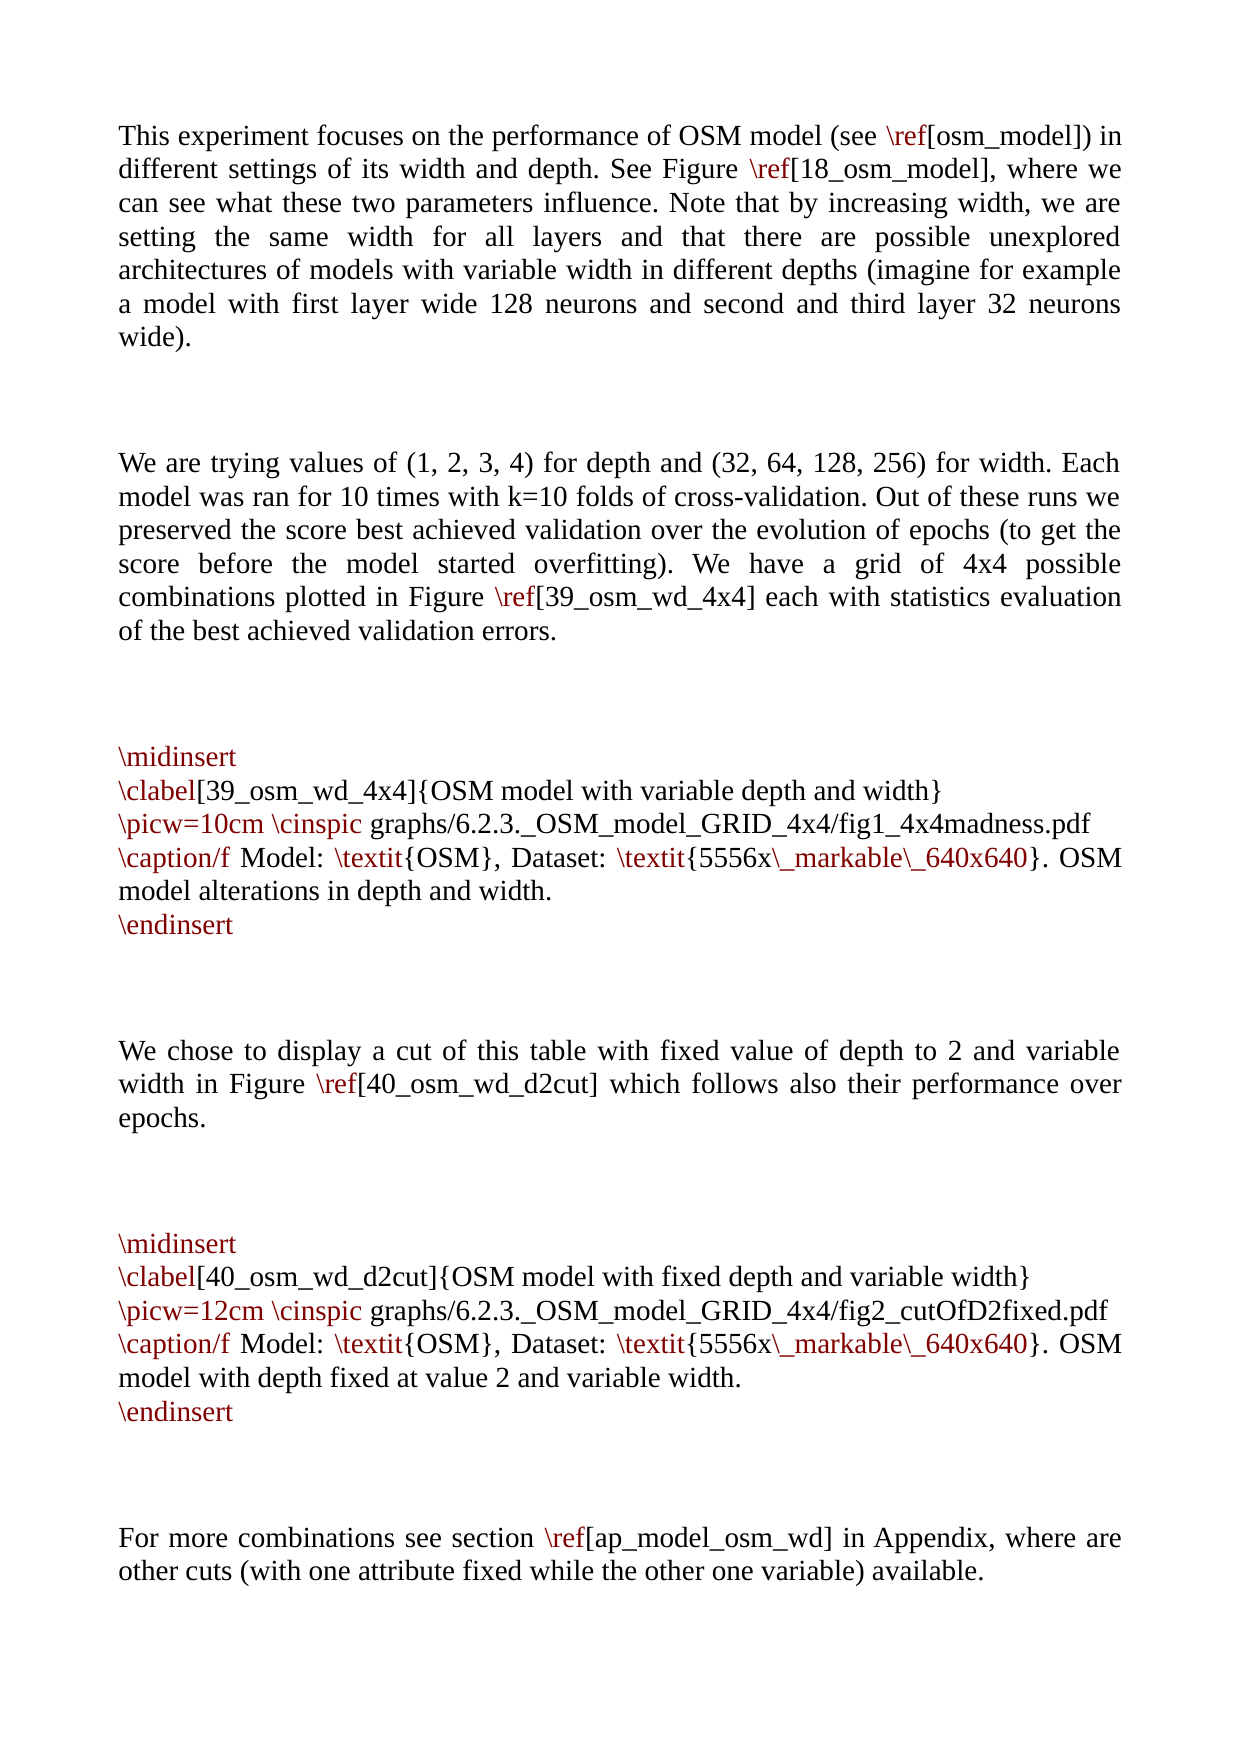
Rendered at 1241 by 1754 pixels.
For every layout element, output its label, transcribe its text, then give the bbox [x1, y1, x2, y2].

text \endinsert [118, 907, 1122, 940]
text \caption/f Model: \textit{OSM}, Dataset: \textit{5556x\_markable\_640x640}. OSM model alterations in depth and width. [118, 840, 1122, 907]
text \clabel[39_osm_wd_4x4]{OSM model with variable depth and width} [118, 773, 1122, 806]
text We chose to display a cut of this table with fixed value of depth to 2 and variable width in Figure \ref[40_osm_wd_d2cut] which follows also their performance over epochs. [118, 1033, 1122, 1133]
text \caption/f Model: \textit{OSM}, Dataset: \textit{5556x\_markable\_640x640}. OSM model with depth fixed at value 2 and variable width. [118, 1327, 1122, 1394]
text We are trying values of (1, 2, 3, 4) for depth and (32, 64, 128, 256) for width. Each model was ran for 10 times with k=10 folds of cross-validation. Out of these runs we preserved the score best achieved validation over the evolution of epochs (to get the score before the model started overfitting). We have a grid of 4x4 possible combinations plotted in Figure \ref[39_osm_wd_4x4] each with statistics evaluation of the best achieved validation errors. [118, 445, 1122, 647]
text \clabel[40_osm_wd_d2cut]{OSM model with fixed depth and variable width} [118, 1259, 1122, 1293]
text \endinsert [118, 1394, 1122, 1427]
text For more combinations see section \ref[ap_model_osm_wd] in Appendix, where are other cuts (with one attribute fixed while the other one variable) available. [118, 1520, 1122, 1587]
text This experiment focuses on the performance of OSM model (see \ref[osm_model]) in different settings of its width and depth. See Figure \ref[18_osm_model], where we can see what these two parameters influence. Note that by increasing width, we are setting the same width for all layers and that there are possible unexplored architectures of models with variable width in different depths (imagine for example a model with first layer wide 128 neurons and second and third layer 32 neurons wide). [118, 118, 1122, 353]
text \midinsert [118, 1226, 1122, 1259]
text \picw=10cm \cinspic graphs/6.2.3._OSM_model_GRID_4x4/fig1_4x4madness.pdf [118, 806, 1122, 840]
text \picw=12cm \cinspic graphs/6.2.3._OSM_model_GRID_4x4/fig2_cutOfD2fixed.pdf [118, 1293, 1122, 1327]
text \midinsert [118, 739, 1122, 773]
